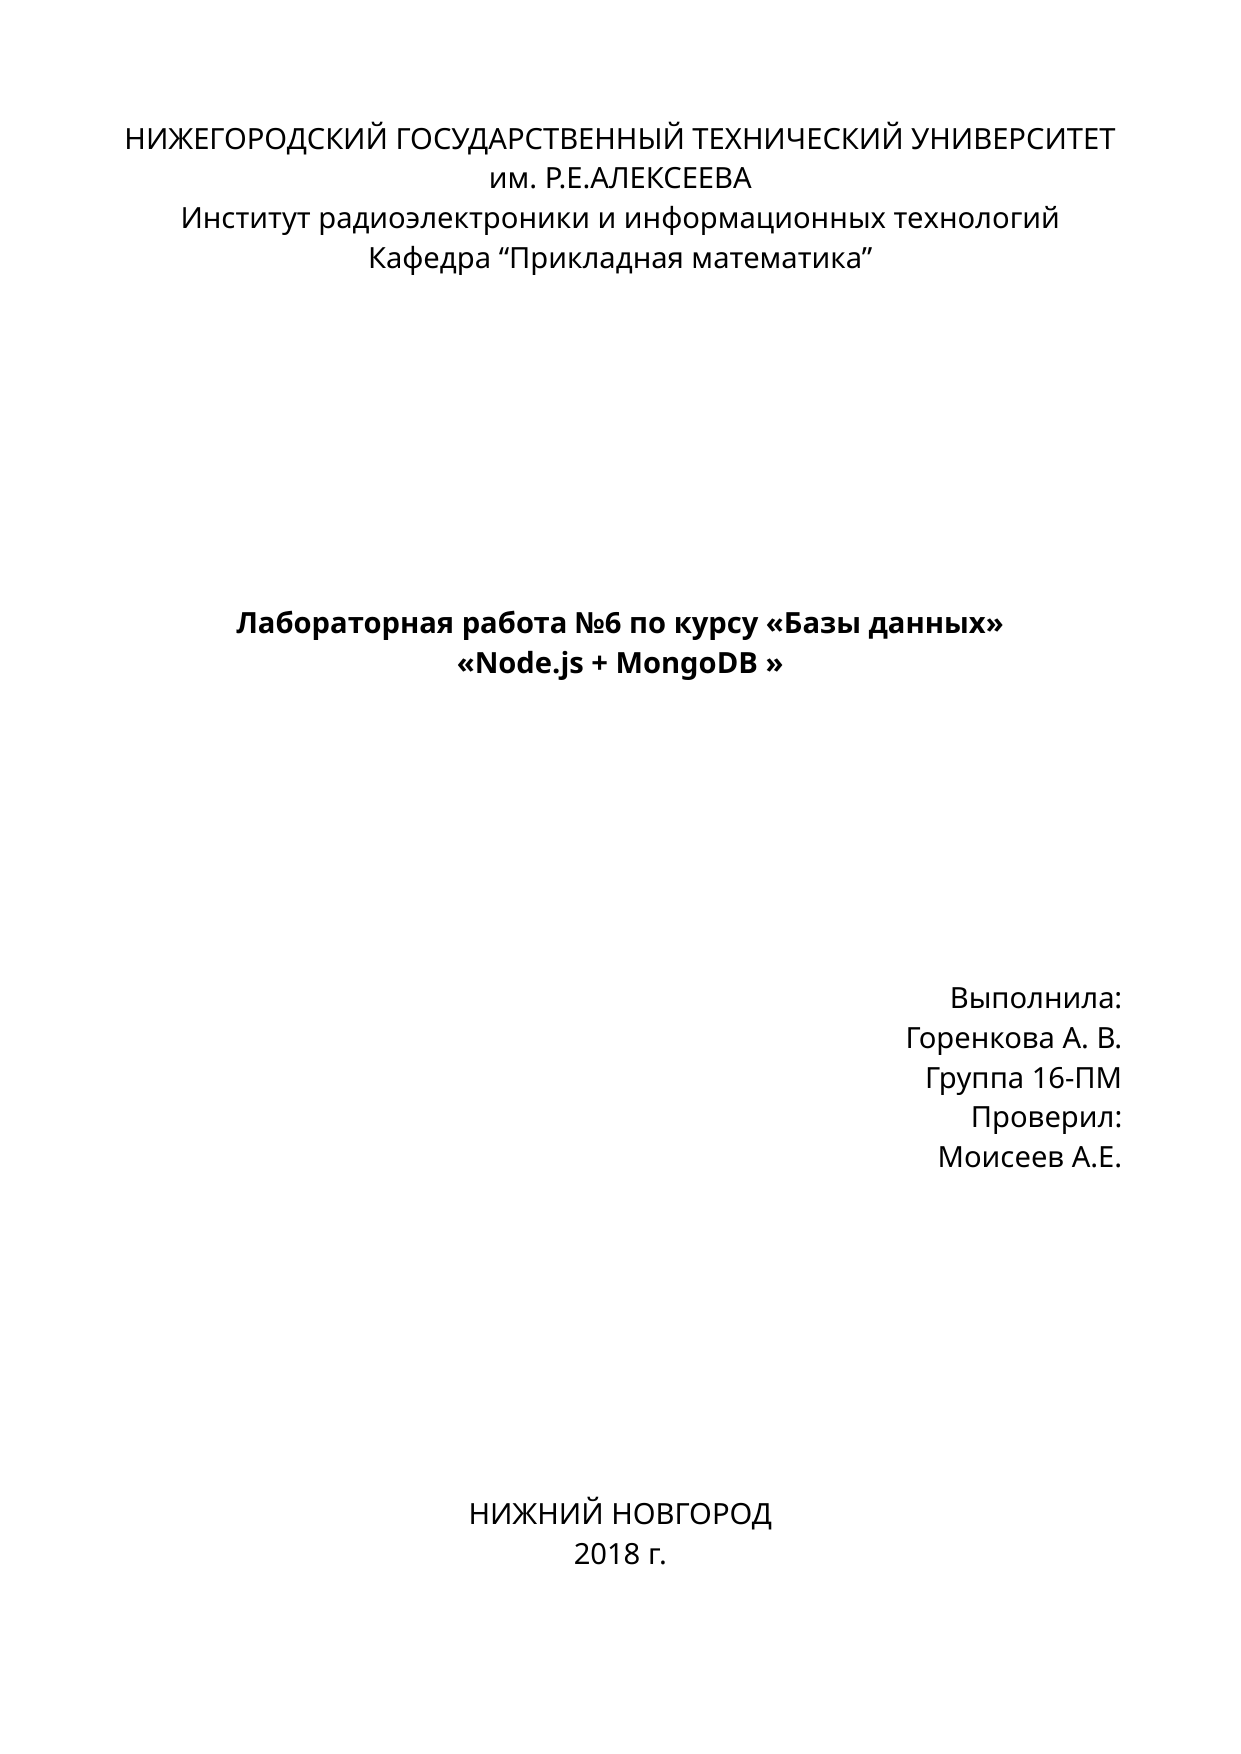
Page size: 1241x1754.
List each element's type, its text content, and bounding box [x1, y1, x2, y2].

text Группа 16-ПМ [118, 1057, 1122, 1097]
text НИЖНИЙ НОВГОРОД [118, 1494, 1122, 1533]
text НИЖЕГОРОДСКИЙ ГОСУДАРСТВЕННЫЙ ТЕХНИЧЕСКИЙ УНИВЕРСИТЕТ им. Р.Е.АЛЕКСЕЕВА [118, 118, 1122, 197]
text «Node.js + MongoDB » [118, 642, 1122, 682]
text Горенкова А. В. [118, 1017, 1122, 1057]
text Лабораторная работа №6 по курсу «Базы данных» [118, 603, 1122, 642]
text Кафедра “Прикладная математика” [118, 237, 1122, 277]
text 2018 г. [118, 1533, 1122, 1573]
text Институт радиоэлектроники и информационных технологий [118, 197, 1122, 237]
text Моисеев А.Е. [118, 1136, 1122, 1176]
text Проверил: [118, 1097, 1122, 1136]
text Выполнила: [118, 978, 1122, 1017]
